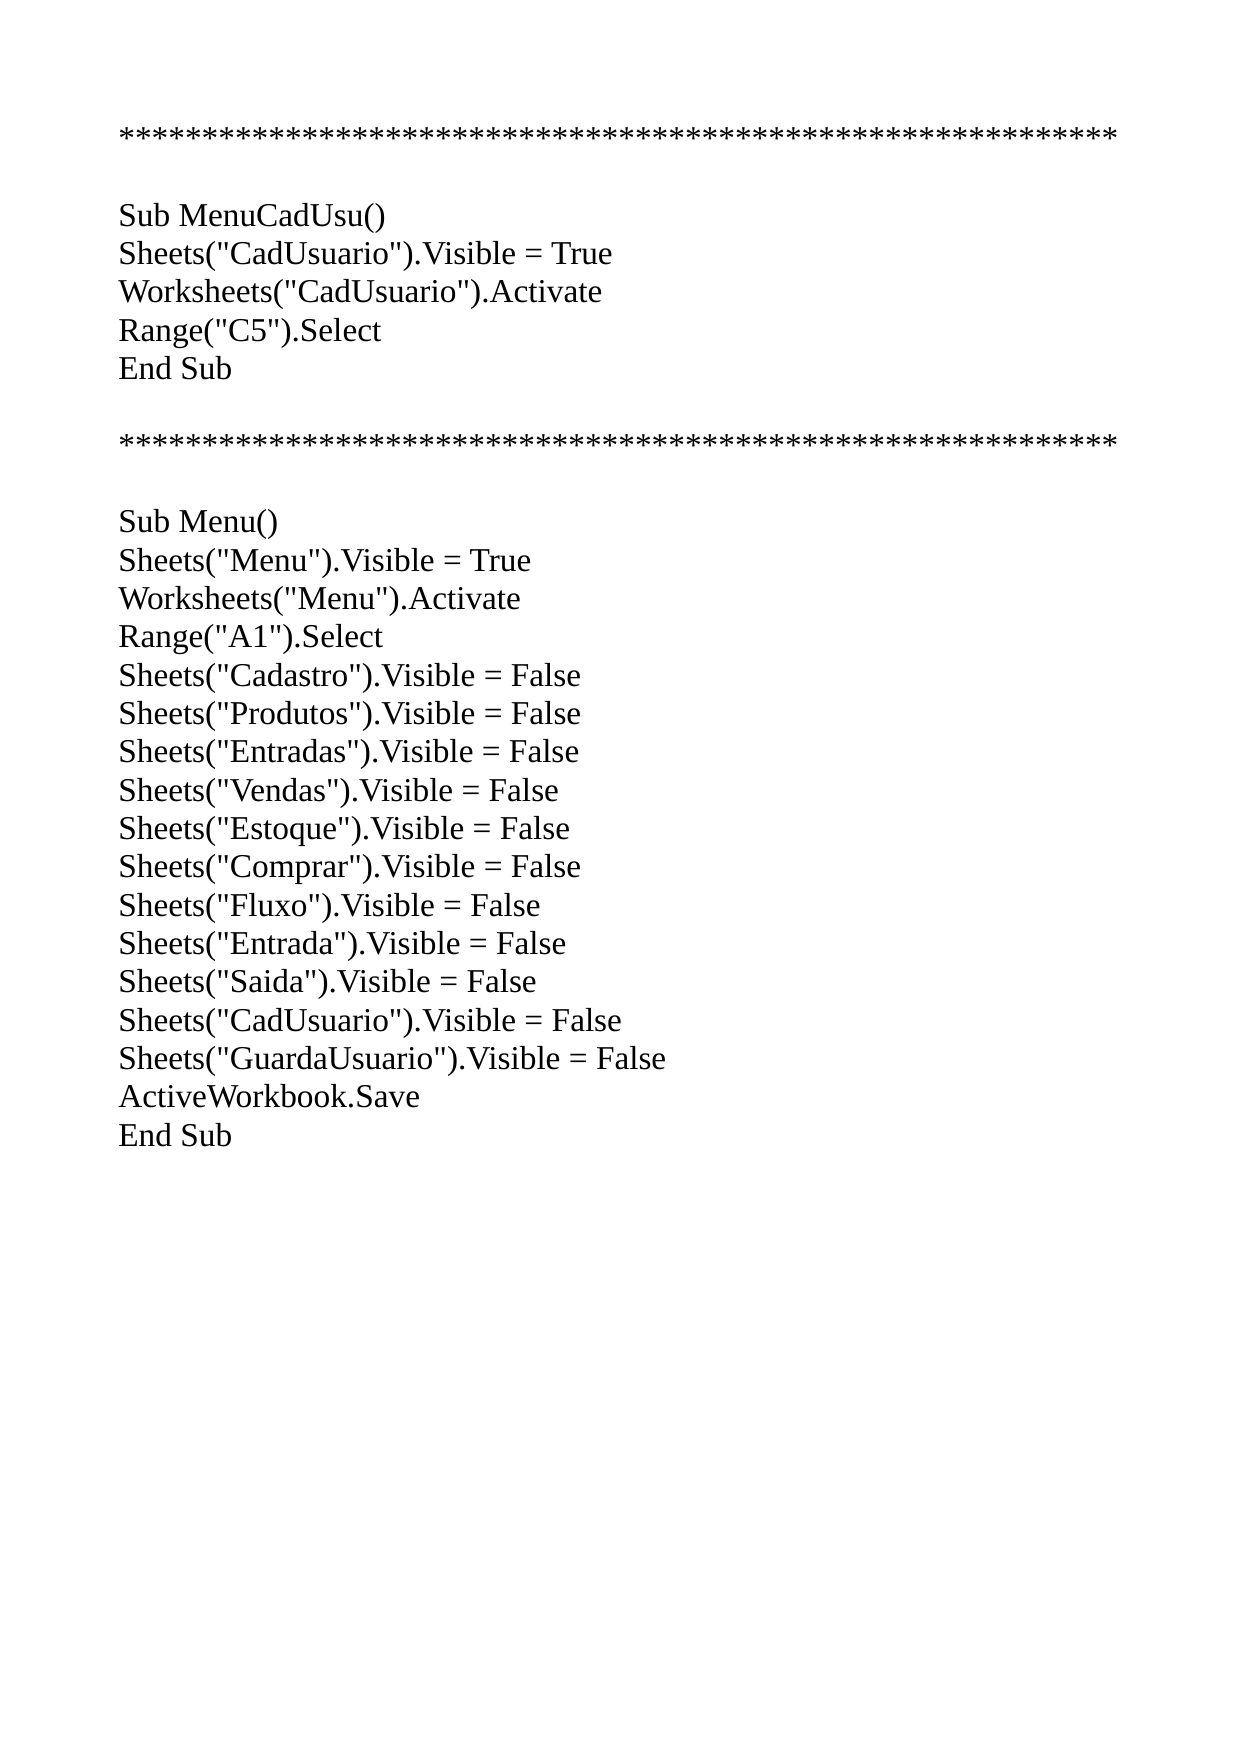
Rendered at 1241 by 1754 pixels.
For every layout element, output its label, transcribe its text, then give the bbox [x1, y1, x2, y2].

text Sheets("Produtos").Visible = False [118, 693, 1122, 731]
text Sub MenuCadUsu() [118, 195, 1122, 233]
text Sub Menu() [118, 501, 1122, 540]
text Sheets("CadUsuario").Visible = False [118, 1000, 1122, 1038]
text Sheets("Comprar").Visible = False [118, 846, 1122, 885]
text Sheets("CadUsuario").Visible = True [118, 233, 1122, 271]
text Worksheets("Menu").Activate [118, 578, 1122, 616]
text End Sub [118, 1115, 1122, 1153]
text Sheets("Entrada").Visible = False [118, 923, 1122, 961]
text Sheets("Vendas").Visible = False [118, 770, 1122, 808]
text ************************************************************ [118, 118, 1122, 156]
text Sheets("Menu").Visible = True [118, 540, 1122, 578]
text Sheets("Estoque").Visible = False [118, 808, 1122, 846]
text End Sub [118, 348, 1122, 386]
text Sheets("Cadastro").Visible = False [118, 655, 1122, 693]
text Sheets("GuardaUsuario").Visible = False [118, 1038, 1122, 1076]
text ActiveWorkbook.Save [118, 1076, 1122, 1115]
text Range("C5").Select [118, 310, 1122, 348]
text Sheets("Fluxo").Visible = False [118, 885, 1122, 923]
text Worksheets("CadUsuario").Activate [118, 271, 1122, 310]
text ************************************************************ [118, 425, 1122, 463]
text Sheets("Saida").Visible = False [118, 961, 1122, 1000]
text Sheets("Entradas").Visible = False [118, 731, 1122, 770]
text Range("A1").Select [118, 616, 1122, 655]
